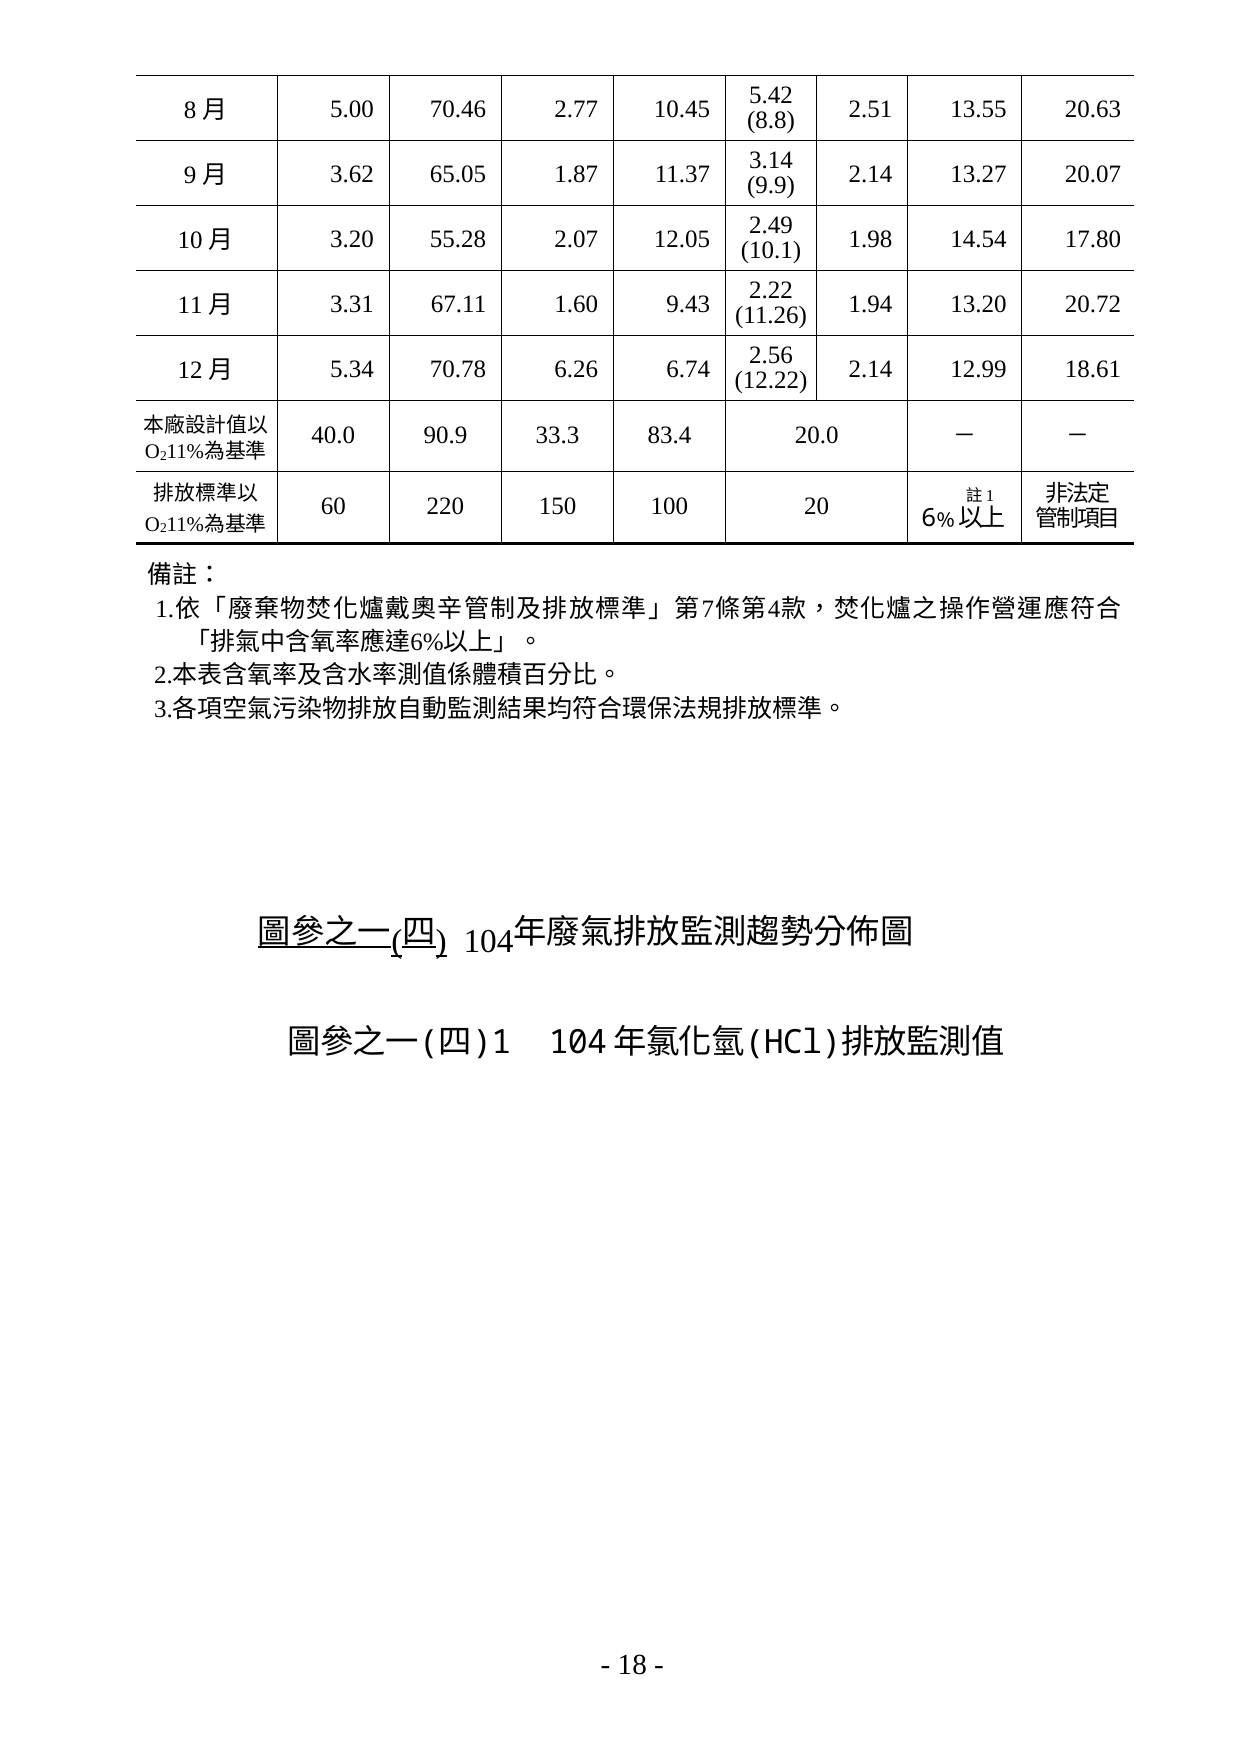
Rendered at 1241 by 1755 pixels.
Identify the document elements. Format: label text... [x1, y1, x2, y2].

table_cell 3.62 [278, 141, 389, 205]
text 備註： [148, 557, 1122, 591]
table_cell 90.9 [390, 401, 501, 471]
table_cell － [1022, 401, 1134, 471]
table_cell 17.80 [1022, 206, 1134, 270]
table_cell 5.34 [278, 336, 389, 400]
table_cell 註1 6﹪以上 [908, 472, 1021, 542]
table_cell 11.37 [614, 141, 725, 205]
table_cell 13.27 [908, 141, 1021, 205]
table_cell 5.00 [278, 76, 389, 140]
table_cell 33.3 [502, 401, 613, 471]
table_cell － [908, 401, 1021, 471]
table_cell 20 [726, 472, 907, 542]
table_cell 100 [614, 472, 725, 542]
table_cell 67.11 [390, 271, 501, 335]
table_cell 83.4 [614, 401, 725, 471]
table_cell 12.05 [614, 206, 725, 270]
table_cell 2.49 (10.1) [726, 206, 816, 270]
table_cell 40.0 [278, 401, 389, 471]
table_cell 8 月 [136, 76, 277, 140]
table_cell 2.77 [502, 76, 613, 140]
table_cell 13.20 [908, 271, 1021, 335]
table_cell 2.51 [817, 76, 907, 140]
table_cell 18.61 [1022, 336, 1134, 400]
table_cell 1.87 [502, 141, 613, 205]
table_cell 5.42 (8.8) [726, 76, 816, 140]
table_cell 1.98 [817, 206, 907, 270]
table_cell 70.46 [390, 76, 501, 140]
table_cell 6.74 [614, 336, 725, 400]
table_cell 9.43 [614, 271, 725, 335]
table_cell 2.56 (12.22) [726, 336, 816, 400]
table_cell 2.22 (11.26) [726, 271, 816, 335]
table_cell 14.54 [908, 206, 1021, 270]
table_cell 9 月 [136, 141, 277, 205]
text 1.依「廢棄物焚化爐戴奧辛管制及排放標準」第7條第4款，焚化爐之操作營運應符合「排氣中含氧率應達6%以上」。 [148, 591, 1122, 657]
table_cell 12.99 [908, 336, 1021, 400]
table_cell 本廠設計值以 O211%為基準 [136, 401, 277, 471]
table_cell 排放標準以 O211%為基準 [136, 472, 277, 542]
table_cell 10 月 [136, 206, 277, 270]
table_cell 3.14 (9.9) [726, 141, 816, 205]
table_cell 20.0 [726, 401, 907, 471]
table_cell 55.28 [390, 206, 501, 270]
table_cell 2.07 [502, 206, 613, 270]
table_cell 1.94 [817, 271, 907, 335]
table_cell 13.55 [908, 76, 1021, 140]
table_cell 3.31 [278, 271, 389, 335]
table_cell 2.14 [817, 141, 907, 205]
table_cell 20.72 [1022, 271, 1134, 335]
table_cell 70.78 [390, 336, 501, 400]
table_cell 2.14 [817, 336, 907, 400]
table_cell 20.07 [1022, 141, 1134, 205]
table_cell 220 [390, 472, 501, 542]
table_cell 1.60 [502, 271, 613, 335]
table_cell 11 月 [136, 271, 277, 335]
table_cell 非法定 管制項目 [1022, 472, 1134, 542]
table_header 圖參之一(四) 104年廢氣排放監測趨勢分佈圖 圖參之一(四)1 104年氯化氫(HCl)排放監測值 [112, 936, 1058, 1066]
table_cell 65.05 [390, 141, 501, 205]
text 3.各項空氣污染物排放自動監測結果均符合環保法規排放標準。 [148, 691, 1122, 724]
table_cell 60 [278, 472, 389, 542]
table_cell 10.45 [614, 76, 725, 140]
table_cell 20.63 [1022, 76, 1134, 140]
table_cell 12 月 [136, 336, 277, 400]
table_cell 6.26 [502, 336, 613, 400]
text 2.本表含氧率及含水率測值係體積百分比。 [148, 657, 1122, 691]
table_cell 150 [502, 472, 613, 542]
table_cell 3.20 [278, 206, 389, 270]
